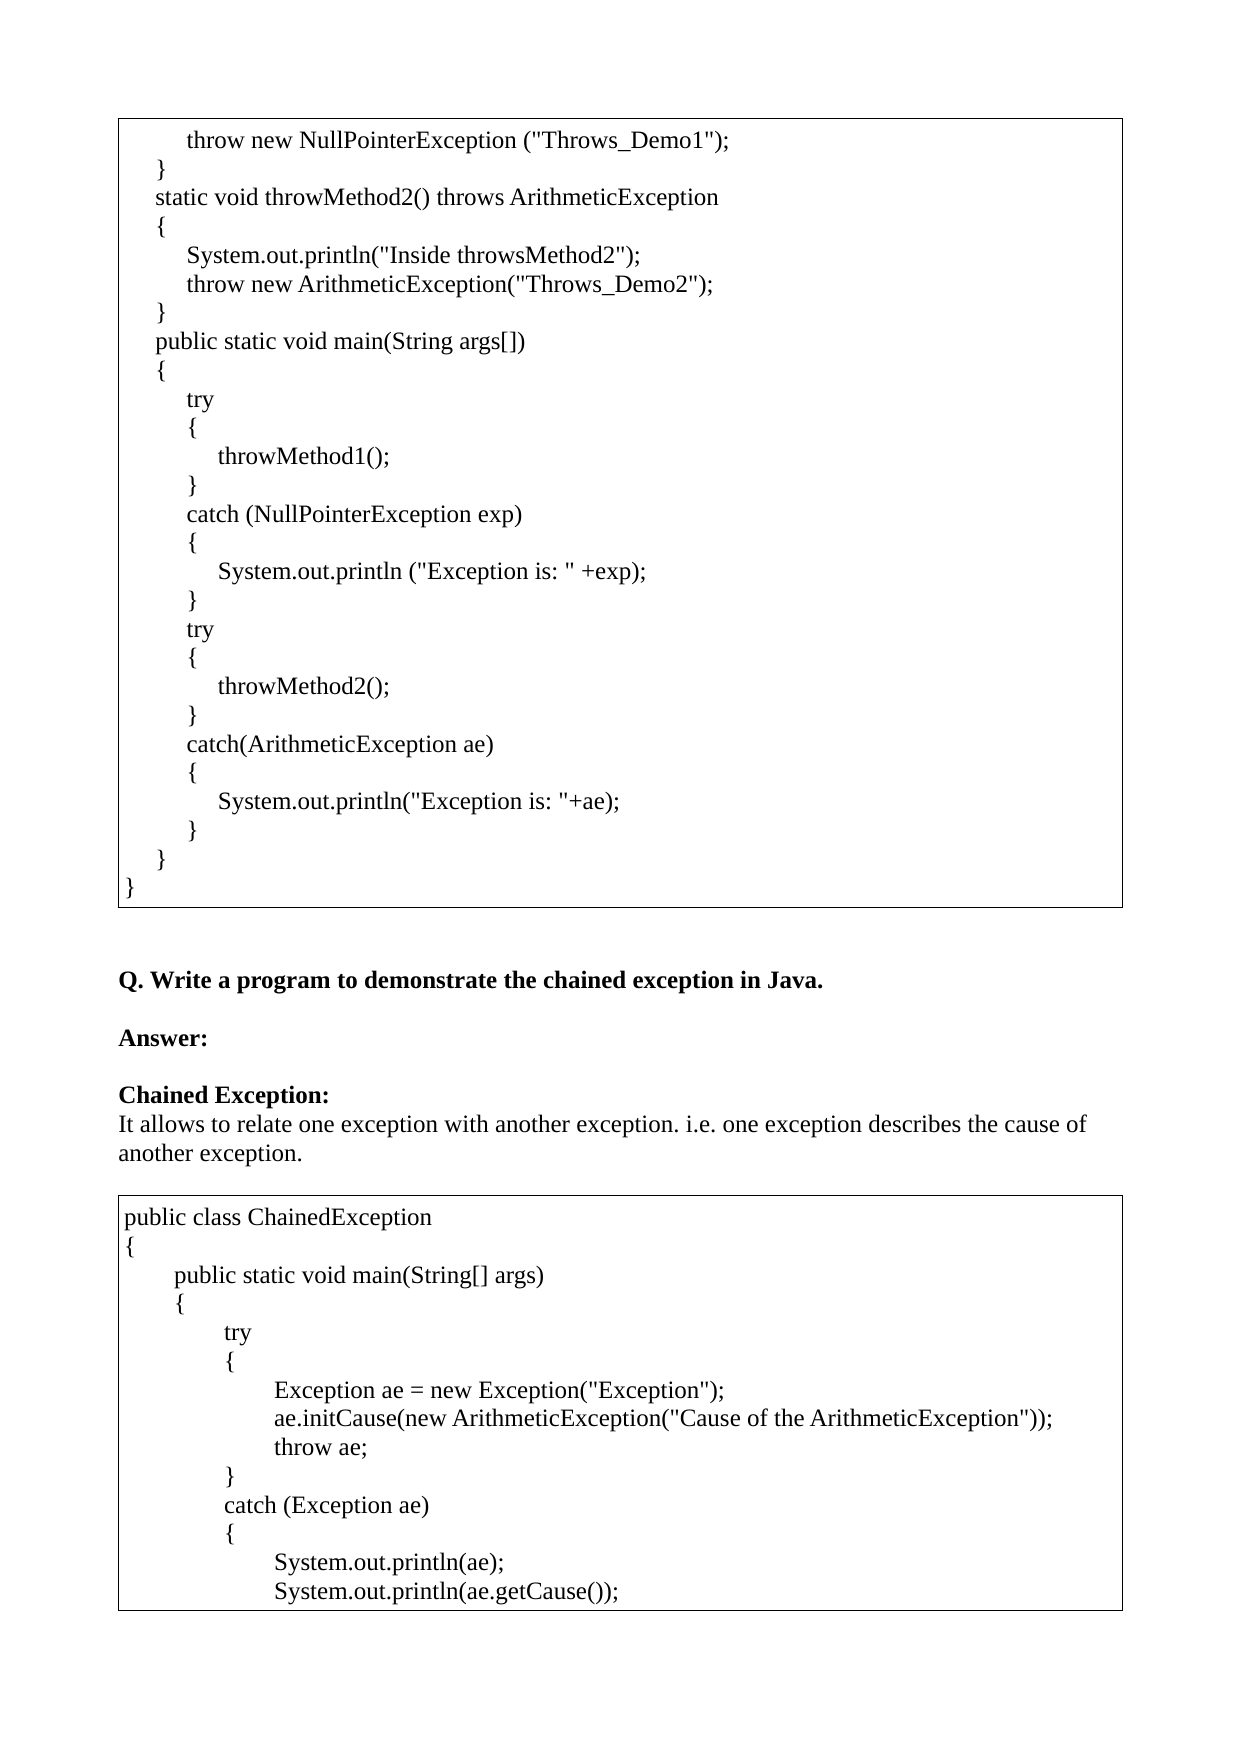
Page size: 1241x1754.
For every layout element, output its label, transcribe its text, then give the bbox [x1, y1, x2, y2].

table_header public class ChainedException { public static void main(String[] args) { try { Exception ae = new Exception("Exception"); ae.initCause(new ArithmeticException("Cause of the ArithmeticException")); throw ae; } catch (Exception ae) { System.out.println(ae); System.out.println(ae.getCause()); [119, 1196, 1122, 1610]
table_header throw new NullPointerException ("Throws_Demo1"); } static void throwMethod2() throws ArithmeticException { System.out.println("Inside throwsMethod2"); throw new ArithmeticException("Throws_Demo2"); } public static void main(String args[]) { try { throwMethod1(); } catch (NullPointerException exp) { System.out.println ("Exception is: " +exp); } try { throwMethod2(); } catch(ArithmeticException ae) { System.out.println("Exception is: "+ae); } } } [119, 119, 1122, 907]
text Q. Write a program to demonstrate the chained exception in Java. Answer: Chained Exception: It allows to relate one exception with another exception. i.e. one exception describes the cause of another exception. [118, 965, 1122, 1195]
